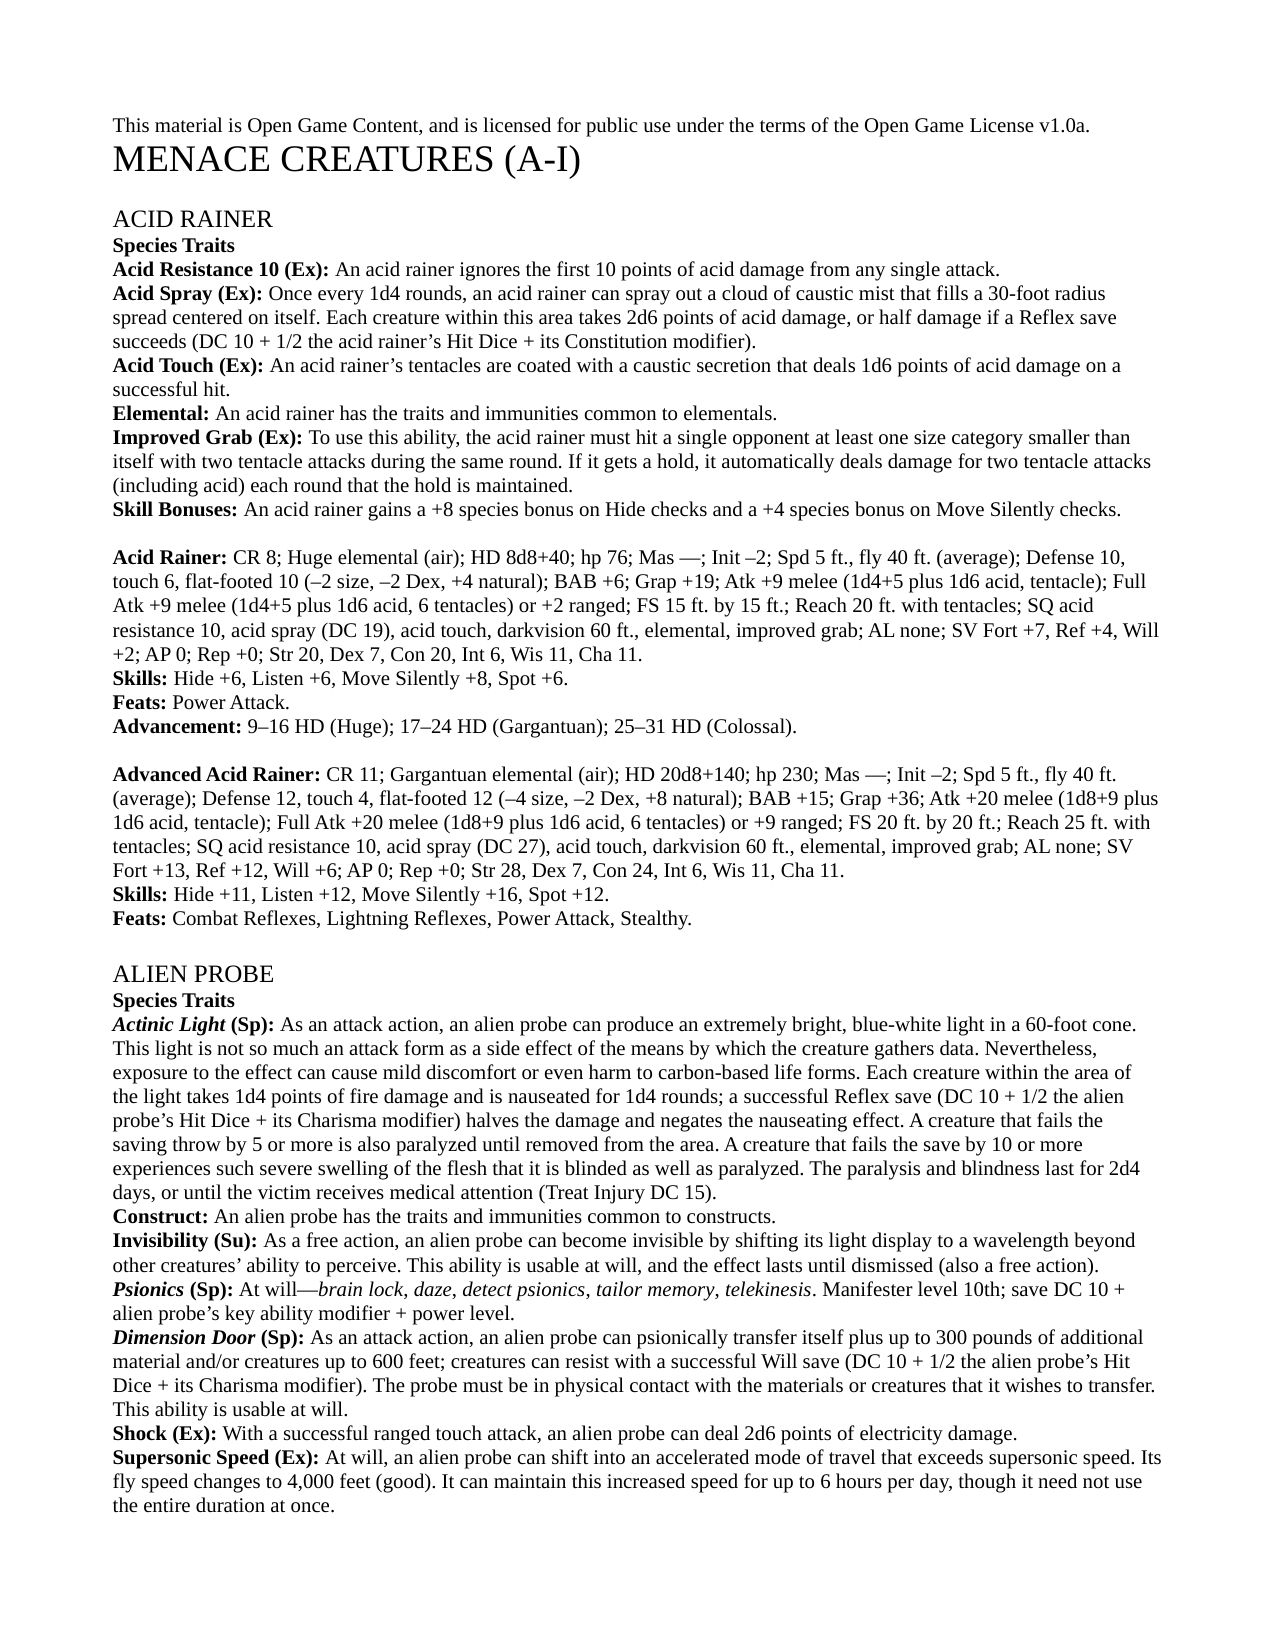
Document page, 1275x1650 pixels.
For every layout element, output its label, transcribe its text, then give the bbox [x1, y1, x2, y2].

text Invisibility (Su): As a free action, an alien probe can become invisible by shifting its light display to a wavelength beyond other creatures’ ability to perceive. This ability is usable at will, and the effect lasts until dismissed (also a free action). [112, 1228, 1162, 1277]
text This material is Open Game Content, and is licensed for public use under the terms of the Open Game License v1.0a. [112, 112, 1162, 137]
text Psionics (Sp): At will—brain lock, daze, detect psionics, tailor memory, telekinesis. Manifester level 10th; save DC 10 + alien probe’s key ability modifier + power level. [112, 1277, 1162, 1325]
subtitle Species Traits [112, 988, 1162, 1012]
text Dimension Door (Sp): As an attack action, an alien probe can psionically transfer itself plus up to 300 pounds of additional material and/or creatures up to 600 feet; creatures can resist with a successful Will save (DC 10 + 1/2 the alien probe’s Hit Dice + its Charisma modifier). The probe must be in physical contact with the materials or creatures that it wishes to transfer. This ability is usable at will. [112, 1325, 1162, 1421]
text Skill Bonuses: An acid rainer gains a +8 species bonus on Hide checks and a +4 species bonus on Move Silently checks. [112, 497, 1162, 521]
subtitle MENACE CREATURES (A-I) [112, 137, 1162, 180]
text Feats: Power Attack. [112, 690, 1162, 714]
text Acid Touch (Ex): An acid rainer’s tentacles are coated with a caustic secretion that deals 1d6 points of acid damage on a successful hit. [112, 353, 1162, 401]
text Feats: Combat Reflexes, Lightning Reflexes, Power Attack, Stealthy. [112, 906, 1162, 930]
text Advancement: 9–16 HD (Huge); 17–24 HD (Gargantuan); 25–31 HD (Colossal). [112, 714, 1162, 738]
subtitle Species Traits [112, 232, 1162, 257]
text Elemental: An acid rainer has the traits and immunities common to elementals. [112, 401, 1162, 425]
text Skills: Hide +11, Listen +12, Move Silently +16, Spot +12. [112, 882, 1162, 906]
subtitle ACID RAINER [112, 204, 1162, 232]
text ALIEN PROBE [112, 959, 1162, 988]
text Actinic Light (Sp): As an attack action, an alien probe can produce an extremely bright, blue-white light in a 60-foot cone. This light is not so much an attack form as a side effect of the means by which the creature gathers data. Nevertheless, exposure to the effect can cause mild discomfort or even harm to carbon-based life forms. Each creature within the area of the light takes 1d4 points of fire damage and is nauseated for 1d4 rounds; a successful Reflex save (DC 10 + 1/2 the alien probe’s Hit Dice + its Charisma modifier) halves the damage and negates the nauseating effect. A creature that fails the saving throw by 5 or more is also paralyzed until removed from the area. A creature that fails the save by 10 or more experiences such severe swelling of the flesh that it is blinded as well as paralyzed. The paralysis and blindness last for 2d4 days, or until the victim receives medical attention (Treat Injury DC 15). [112, 1012, 1162, 1204]
text Improved Grab (Ex): To use this ability, the acid rainer must hit a single opponent at least one size category smaller than itself with two tentacle attacks during the same round. If it gets a hold, it automatically deals damage for two tentacle attacks (including acid) each round that the hold is maintained. [112, 425, 1162, 497]
text Acid Rainer: CR 8; Huge elemental (air); HD 8d8+40; hp 76; Mas —; Init –2; Spd 5 ft., fly 40 ft. (average); Defense 10, touch 6, flat-footed 10 (–2 size, –2 Dex, +4 natural); BAB +6; Grap +19; Atk +9 melee (1d4+5 plus 1d6 acid, tentacle); Full Atk +9 melee (1d4+5 plus 1d6 acid, 6 tentacles) or +2 ranged; FS 15 ft. by 15 ft.; Reach 20 ft. with tentacles; SQ acid resistance 10, acid spray (DC 19), acid touch, darkvision 60 ft., elemental, improved grab; AL none; SV Fort +7, Ref +4, Will +2; AP 0; Rep +0; Str 20, Dex 7, Con 20, Int 6, Wis 11, Cha 11. [112, 545, 1162, 666]
text Shock (Ex): With a successful ranged touch attack, an alien probe can deal 2d6 points of electricity damage. [112, 1421, 1162, 1445]
text Acid Resistance 10 (Ex): An acid rainer ignores the first 10 points of acid damage from any single attack. [112, 257, 1162, 281]
text Acid Spray (Ex): Once every 1d4 rounds, an acid rainer can spray out a cloud of caustic mist that fills a 30-foot radius spread centered on itself. Each creature within this area takes 2d6 points of acid damage, or half damage if a Reflex save succeeds (DC 10 + 1/2 the acid rainer’s Hit Dice + its Constitution modifier). [112, 281, 1162, 353]
text Construct: An alien probe has the traits and immunities common to constructs. [112, 1204, 1162, 1228]
text Advanced Acid Rainer: CR 11; Gargantuan elemental (air); HD 20d8+140; hp 230; Mas —; Init –2; Spd 5 ft., fly 40 ft. (average); Defense 12, touch 4, flat-footed 12 (–4 size, –2 Dex, +8 natural); BAB +15; Grap +36; Atk +20 melee (1d8+9 plus 1d6 acid, tentacle); Full Atk +20 melee (1d8+9 plus 1d6 acid, 6 tentacles) or +9 ranged; FS 20 ft. by 20 ft.; Reach 25 ft. with tentacles; SQ acid resistance 10, acid spray (DC 27), acid touch, darkvision 60 ft., elemental, improved grab; AL none; SV Fort +13, Ref +12, Will +6; AP 0; Rep +0; Str 28, Dex 7, Con 24, Int 6, Wis 11, Cha 11. [112, 762, 1162, 882]
text Supersonic Speed (Ex): At will, an alien probe can shift into an accelerated mode of travel that exceeds supersonic speed. Its fly speed changes to 4,000 feet (good). It can maintain this increased speed for up to 6 hours per day, though it need not use the entire duration at once. [112, 1445, 1162, 1517]
text Skills: Hide +6, Listen +6, Move Silently +8, Spot +6. [112, 666, 1162, 690]
